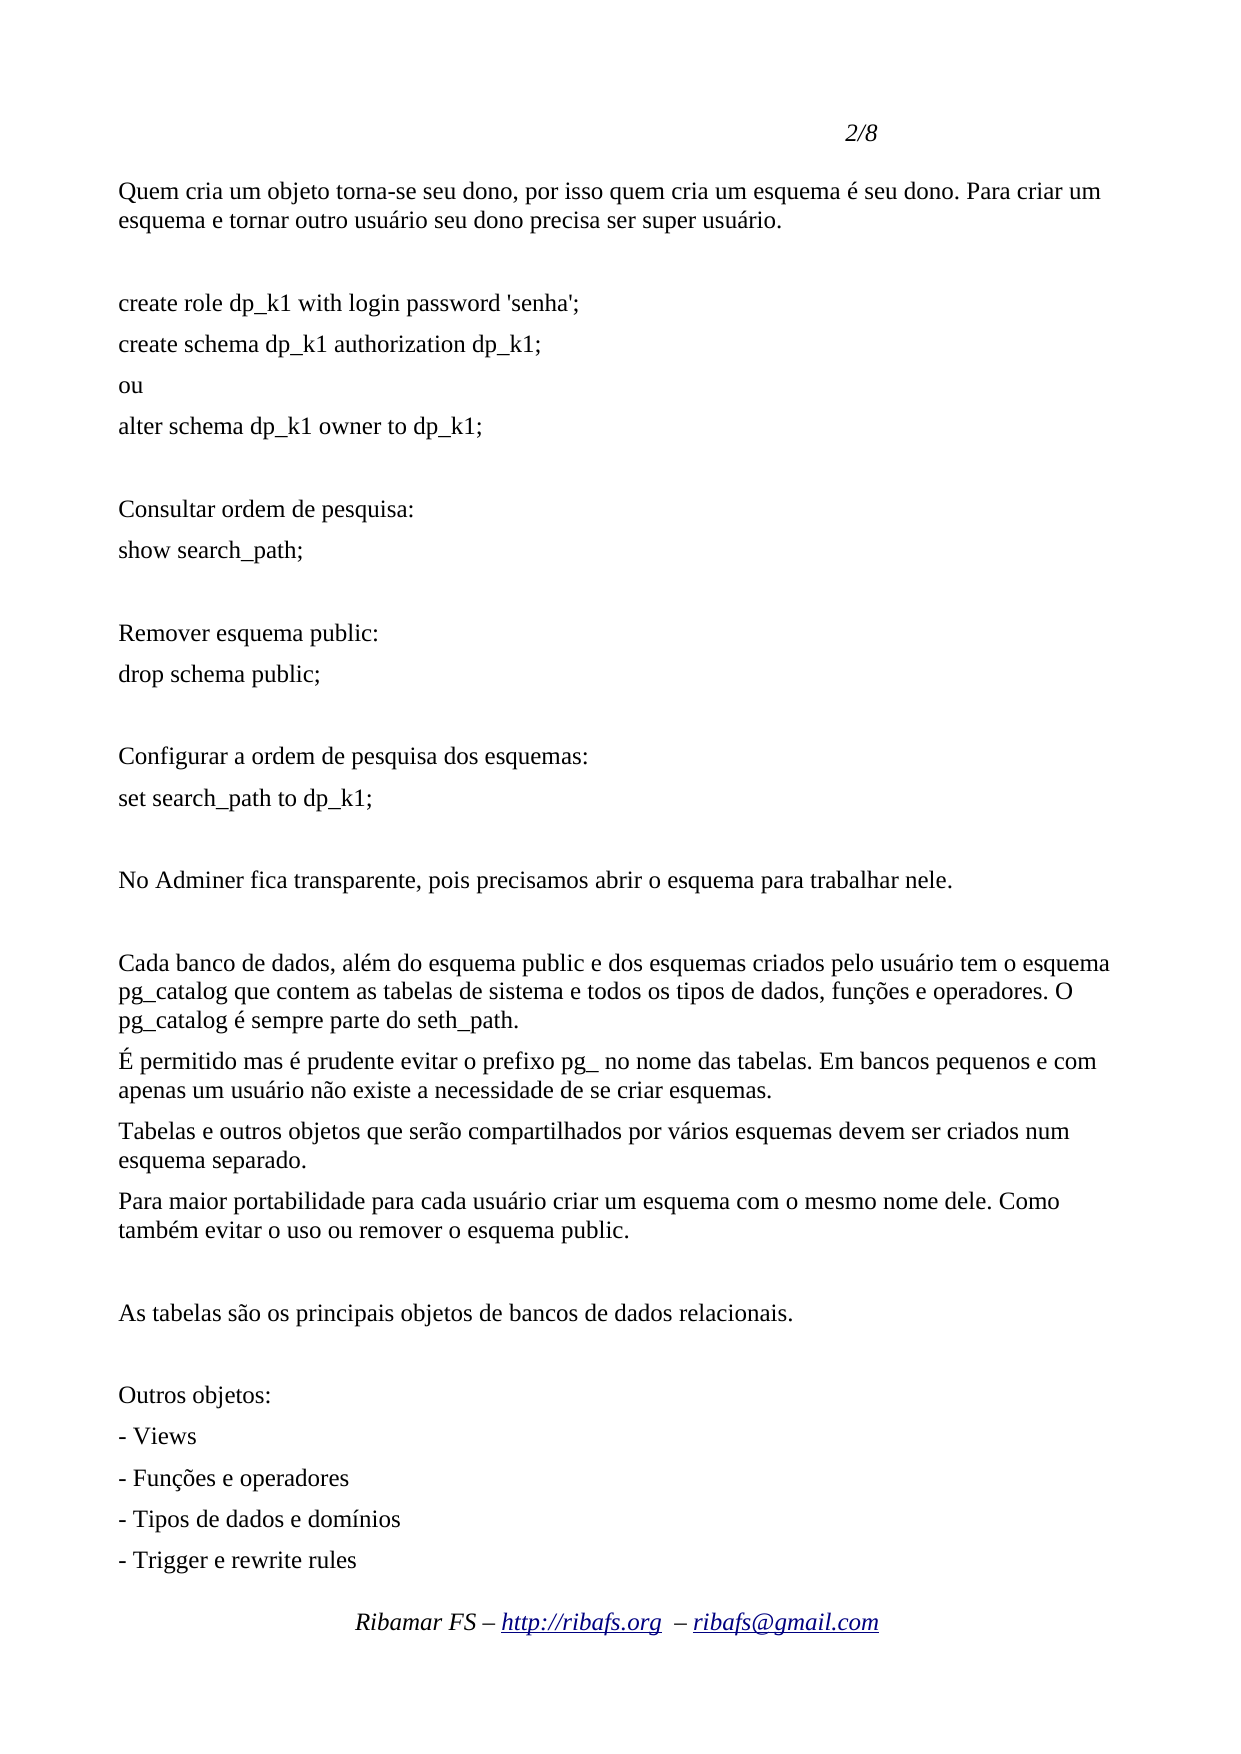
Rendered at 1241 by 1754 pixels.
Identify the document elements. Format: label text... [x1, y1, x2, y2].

text set search_path to dp_k1; [118, 783, 1122, 811]
text - Funções e operadores [118, 1463, 1122, 1491]
text ou [118, 370, 1122, 399]
text Quem cria um objeto torna-se seu dono, por isso quem cria um esquema é seu dono. Para criar um esquema e tornar outro usuário seu dono precisa ser super usuário. [118, 176, 1122, 234]
text Cada banco de dados, além do esquema public e dos esquemas criados pelo usuário tem o esquema pg_catalog que contem as tabelas de sistema e todos os tipos de dados, funções e operadores. O pg_catalog é sempre parte do seth_path. [118, 948, 1122, 1034]
text Configurar a ordem de pesquisa dos esquemas: [118, 741, 1122, 770]
text - Views [118, 1421, 1122, 1450]
text É permitido mas é prudente evitar o prefixo pg_ no nome das tabelas. Em bancos pequenos e com apenas um usuário não existe a necessidade de se criar esquemas. [118, 1046, 1122, 1104]
text - Trigger e rewrite rules [118, 1545, 1122, 1574]
text alter schema dp_k1 owner to dp_k1; [118, 411, 1122, 440]
text create role dp_k1 with login password 'senha'; [118, 288, 1122, 316]
text Remover esquema public: [118, 618, 1122, 646]
text create schema dp_k1 authorization dp_k1; [118, 329, 1122, 358]
text show search_path; [118, 535, 1122, 564]
text drop schema public; [118, 659, 1122, 688]
text - Tipos de dados e domínios [118, 1504, 1122, 1533]
text Consultar ordem de pesquisa: [118, 494, 1122, 523]
text As tabelas são os principais objetos de bancos de dados relacionais. [118, 1298, 1122, 1326]
text Tabelas e outros objetos que serão compartilhados por vários esquemas devem ser criados num esquema separado. [118, 1116, 1122, 1174]
text No Adminer fica transparente, pois precisamos abrir o esquema para trabalhar nele. [118, 865, 1122, 894]
text Para maior portabilidade para cada usuário criar um esquema com o mesmo nome dele. Como também evitar o uso ou remover o esquema public. [118, 1186, 1122, 1244]
text Outros objetos: [118, 1380, 1122, 1409]
